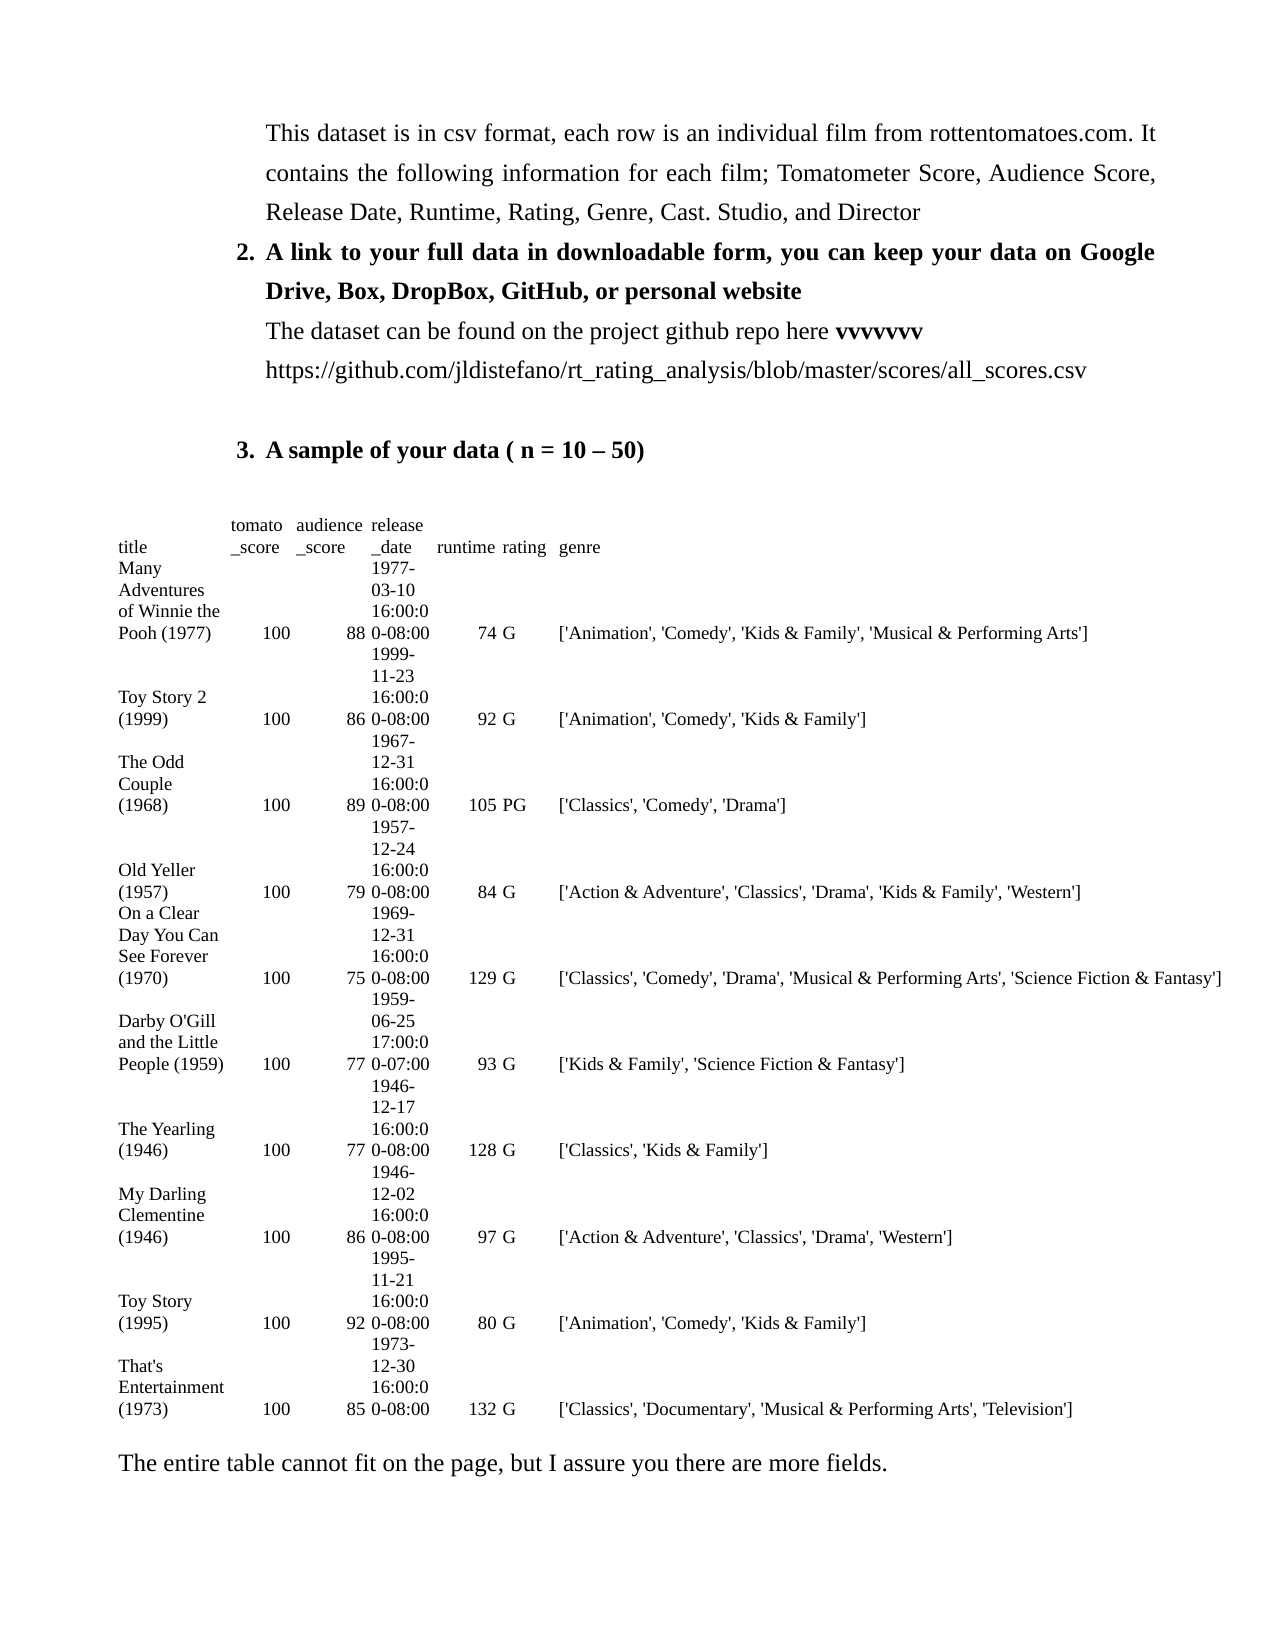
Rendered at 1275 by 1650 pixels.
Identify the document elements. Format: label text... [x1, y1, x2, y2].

table_cell G [499, 1161, 556, 1247]
table_cell G [499, 643, 556, 729]
table_header audience_score [293, 514, 368, 557]
table_cell 93 [434, 988, 499, 1074]
table_cell 1967-12-31 16:00:00-08:00 [368, 730, 434, 816]
table_header title [115, 514, 227, 557]
table_cell 100 [228, 816, 293, 902]
table_cell 1959-06-25 17:00:00-07:00 [368, 988, 434, 1074]
table_cell Old Yeller (1957) [115, 816, 227, 902]
table_header genre [556, 514, 1275, 557]
table_cell 79 [293, 816, 368, 902]
table_cell 77 [293, 988, 368, 1074]
table_cell G [499, 988, 556, 1074]
table_cell G [499, 1247, 556, 1333]
table_cell 129 [434, 902, 499, 988]
table_cell 132 [434, 1333, 499, 1419]
table_cell 100 [228, 902, 293, 988]
table_cell 86 [293, 1161, 368, 1247]
table_cell 84 [434, 816, 499, 902]
table_cell 1946-12-02 16:00:00-08:00 [368, 1161, 434, 1247]
table_cell 1973-12-30 16:00:00-08:00 [368, 1333, 434, 1419]
table_cell On a Clear Day You Can See Forever (1970) [115, 902, 227, 988]
table_cell ['Classics', 'Documentary', 'Musical & Performing Arts', 'Television'] [556, 1333, 1275, 1419]
table_cell 100 [228, 643, 293, 729]
table_cell ['Kids & Family', 'Science Fiction & Fantasy'] [556, 988, 1275, 1074]
table_header tomato_score [228, 514, 293, 557]
table_cell 1977-03-10 16:00:00-08:00 [368, 557, 434, 643]
table_cell 100 [228, 1333, 293, 1419]
table_cell G [499, 902, 556, 988]
list This dataset is in csv format, each row is an individual film from rottentomatoes.com. It contains the following information for each film; Tomatometer Score, Audience Score, Release Date, Runtime, Rating, Genre, Cast. Studio, and Director [236, 118, 1157, 226]
table_cell ['Action & Adventure', 'Classics', 'Drama', 'Western'] [556, 1161, 1275, 1247]
table_cell 100 [228, 730, 293, 816]
list https://github.com/jldistefano/rt_rating_analysis/blob/master/scores/all_scores.csv [236, 356, 1157, 384]
table_header release_date [368, 514, 434, 557]
table_cell The Yearling (1946) [115, 1075, 227, 1161]
table_cell 1999-11-23 16:00:00-08:00 [368, 643, 434, 729]
table_cell G [499, 1333, 556, 1419]
table_cell 88 [293, 557, 368, 643]
table_cell 105 [434, 730, 499, 816]
table_cell The Odd Couple (1968) [115, 730, 227, 816]
table_header rating [499, 514, 556, 557]
table_cell ['Classics', 'Comedy', 'Drama', 'Musical & Performing Arts', 'Science Fiction & Fantasy'] [556, 902, 1275, 988]
list A link to your full data in downloadable form, you can keep your data on Google Drive, Box, DropBox, GitHub, or personal website [236, 237, 1157, 305]
table_cell 92 [434, 643, 499, 729]
table_cell ['Animation', 'Comedy', 'Kids & Family', 'Musical & Performing Arts'] [556, 557, 1275, 643]
table_cell 85 [293, 1333, 368, 1419]
table_header runtime [434, 514, 499, 557]
table_cell 100 [228, 988, 293, 1074]
table_cell Toy Story (1995) [115, 1247, 227, 1333]
table_cell 1969-12-31 16:00:00-08:00 [368, 902, 434, 988]
table_cell 100 [228, 1161, 293, 1247]
table_cell 1995-11-21 16:00:00-08:00 [368, 1247, 434, 1333]
table_cell ['Animation', 'Comedy', 'Kids & Family'] [556, 643, 1275, 729]
table_cell ['Action & Adventure', 'Classics', 'Drama', 'Kids & Family', 'Western'] [556, 816, 1275, 902]
table_cell G [499, 557, 556, 643]
table_cell 89 [293, 730, 368, 816]
table_cell ['Animation', 'Comedy', 'Kids & Family'] [556, 1247, 1275, 1333]
table_cell 1957-12-24 16:00:00-08:00 [368, 816, 434, 902]
table_cell That's Entertainment (1973) [115, 1333, 227, 1419]
list A sample of your data ( n = 10 – 50) [236, 435, 1157, 463]
table_cell 100 [228, 557, 293, 643]
table_cell G [499, 816, 556, 902]
table_cell 100 [228, 1075, 293, 1161]
table_cell Darby O'Gill and the Little People (1959) [115, 988, 227, 1074]
table_cell G [499, 1075, 556, 1161]
text The entire table cannot fit on the page, but I assure you there are more fields. [118, 1448, 1157, 1477]
table_cell My Darling Clementine (1946) [115, 1161, 227, 1247]
table_cell Many Adventures of Winnie the Pooh (1977) [115, 557, 227, 643]
table_cell 80 [434, 1247, 499, 1333]
list The dataset can be found on the project github repo here vvvvvvv [236, 316, 1157, 345]
table_cell 128 [434, 1075, 499, 1161]
table_cell 74 [434, 557, 499, 643]
table_cell 100 [228, 1247, 293, 1333]
table_cell 97 [434, 1161, 499, 1247]
table_cell Toy Story 2 (1999) [115, 643, 227, 729]
table_cell 92 [293, 1247, 368, 1333]
table_cell ['Classics', 'Comedy', 'Drama'] [556, 730, 1275, 816]
table_cell 77 [293, 1075, 368, 1161]
table_cell PG [499, 730, 556, 816]
table_cell ['Classics', 'Kids & Family'] [556, 1075, 1275, 1161]
table_cell 86 [293, 643, 368, 729]
table_cell 75 [293, 902, 368, 988]
table_cell 1946-12-17 16:00:00-08:00 [368, 1075, 434, 1161]
